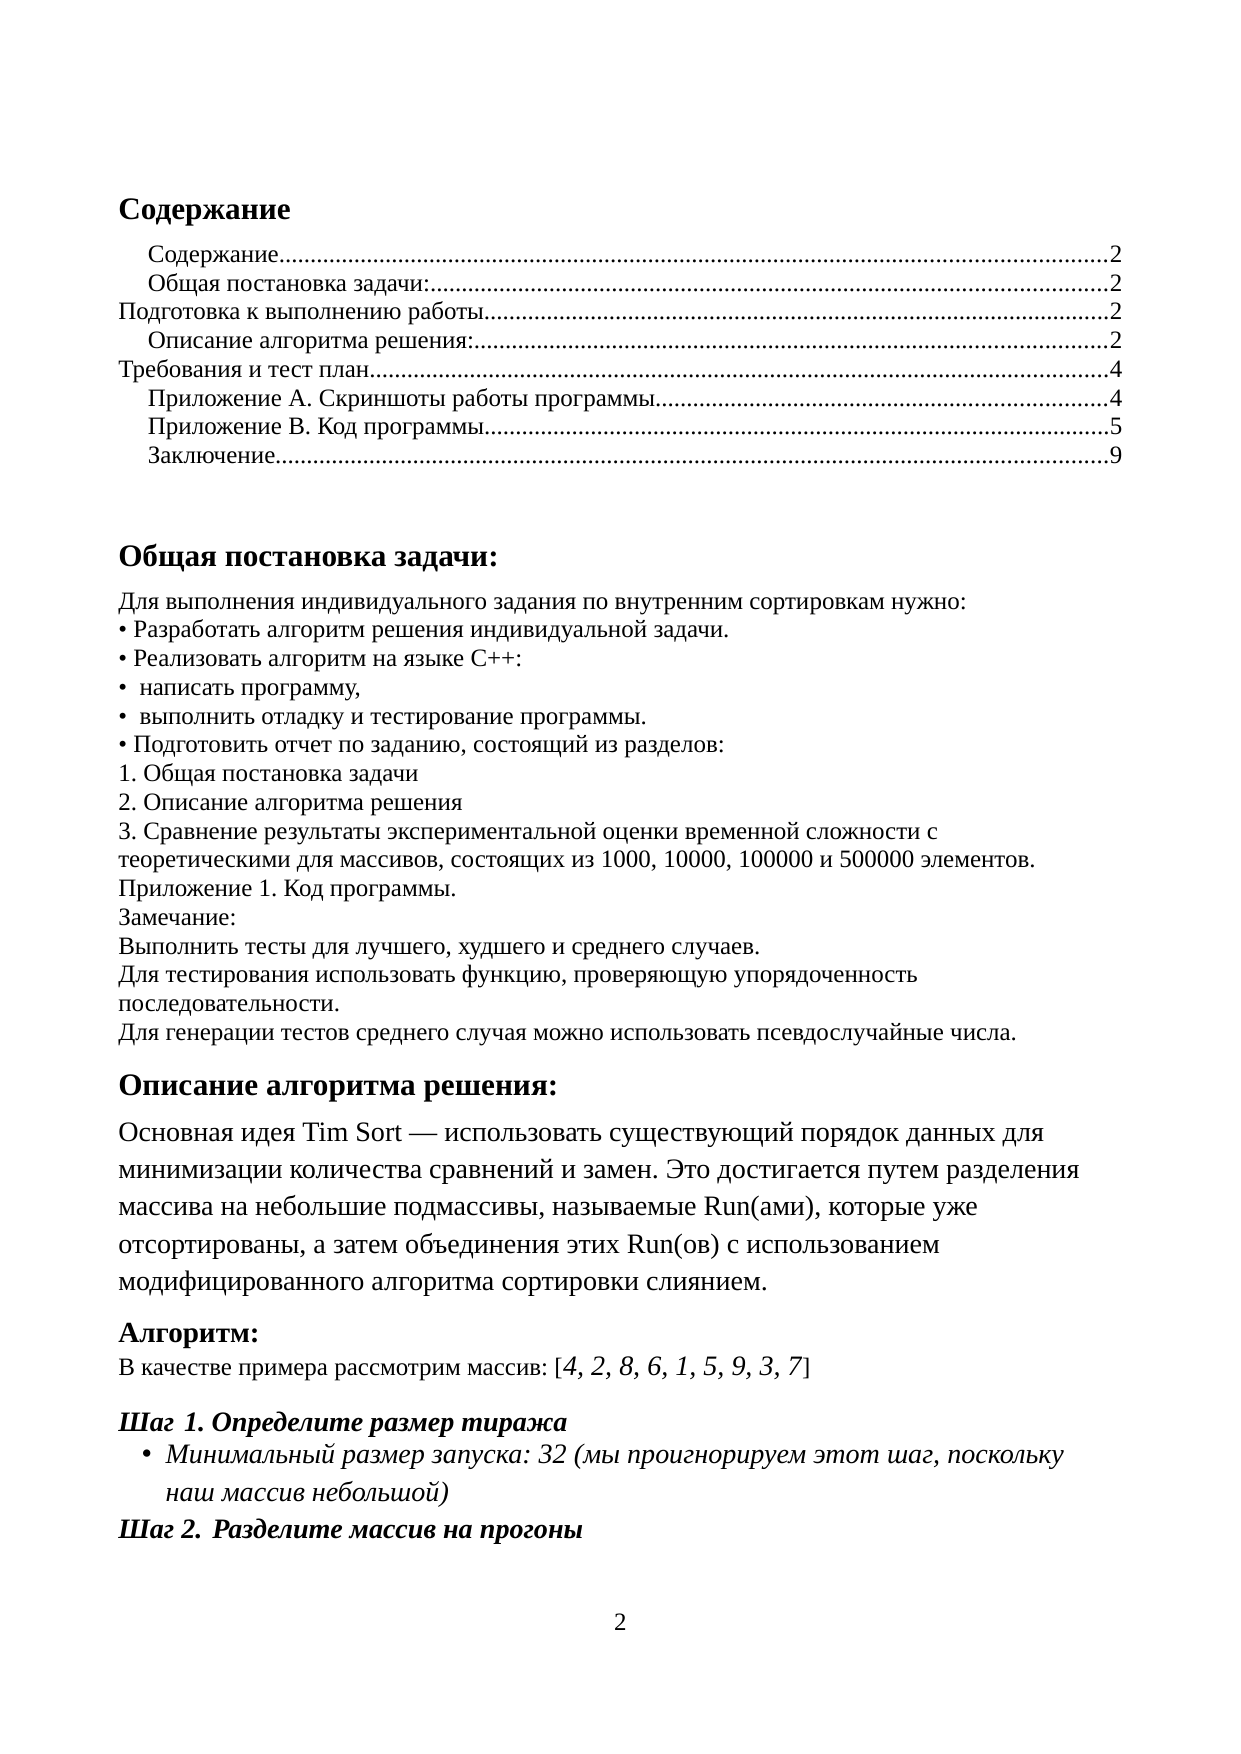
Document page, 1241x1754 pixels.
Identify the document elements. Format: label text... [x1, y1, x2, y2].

text • выполнить отладку и тестирование программы. [118, 701, 1122, 729]
subtitle Описание алгоритма решения: [118, 1067, 1122, 1103]
text • Подготовить отчет по заданию, состоящий из разделов: [118, 729, 1122, 758]
text Замечание: [118, 902, 1122, 931]
text • написать программу, [118, 672, 1122, 701]
text Содержание 2 [148, 239, 1122, 268]
subtitle Содержание [118, 191, 1122, 226]
subtitle Общая постановка задачи: [118, 537, 1122, 573]
text Для выполнения индивидуального задания по внутренним сортировкам нужно: [118, 586, 1122, 614]
text теоретическими для массивов, состоящих из 1000, 10000, 100000 и 500000 элементов. [118, 844, 1122, 873]
text Приложение A. Скриншоты работы программы. 4 [148, 383, 1122, 411]
text Алгоритм: [118, 1316, 1122, 1349]
text Подготовка к выполнению работы 2 [118, 296, 1122, 325]
text Для генерации тестов среднего случая можно использовать псевдослучайные числа. [118, 1017, 1122, 1046]
text Описание алгоритма решения: 2 [148, 325, 1122, 354]
text Шаг 2. Разделите массив на прогоны [118, 1512, 1122, 1544]
text • Разработать алгоритм решения индивидуальной задачи. [118, 614, 1122, 643]
text 1. Общая постановка задачи [118, 758, 1122, 787]
list Минимальный размер запуска: 32 (мы проигнорируем этот шаг, поскольку наш массив небольшой) [142, 1438, 1122, 1507]
text • Реализовать алгоритм на языке С++: [118, 643, 1122, 672]
text Требования и тест план. 4 [118, 354, 1122, 383]
text В качестве примера рассмотрим массив: [4, 2, 8, 6, 1, 5, 9, 3, 7] [118, 1349, 1122, 1382]
text 2. Описание алгоритма решения [118, 787, 1122, 816]
text Общая постановка задачи: 2 [148, 268, 1122, 296]
text Приложение B. Код программы. 5 [148, 411, 1122, 440]
text Заключение 9 [148, 440, 1122, 469]
text Приложение 1. Код программы. [118, 873, 1122, 902]
text Для тестирования использовать функцию, проверяющую упорядоченность последовательности. [118, 959, 1122, 1017]
text Основная идея Tim Sort — использовать существующий порядок данных для минимизации количества сравнений и замен. Это достигается путем разделения массива на небольшие подмассивы, называемые Run(ами), которые уже отсортированы, а затем объединения этих Run(ов) с использованием модифицированного алгоритма сортировки слиянием. [118, 1115, 1122, 1296]
text 3. Сравнение результаты экспериментальной оценки временной сложности с [118, 816, 1122, 844]
text Выполнить тесты для лучшего, худшего и среднего случаев. [118, 931, 1122, 959]
text Шаг 1. Определите размер тиража [118, 1405, 1122, 1438]
